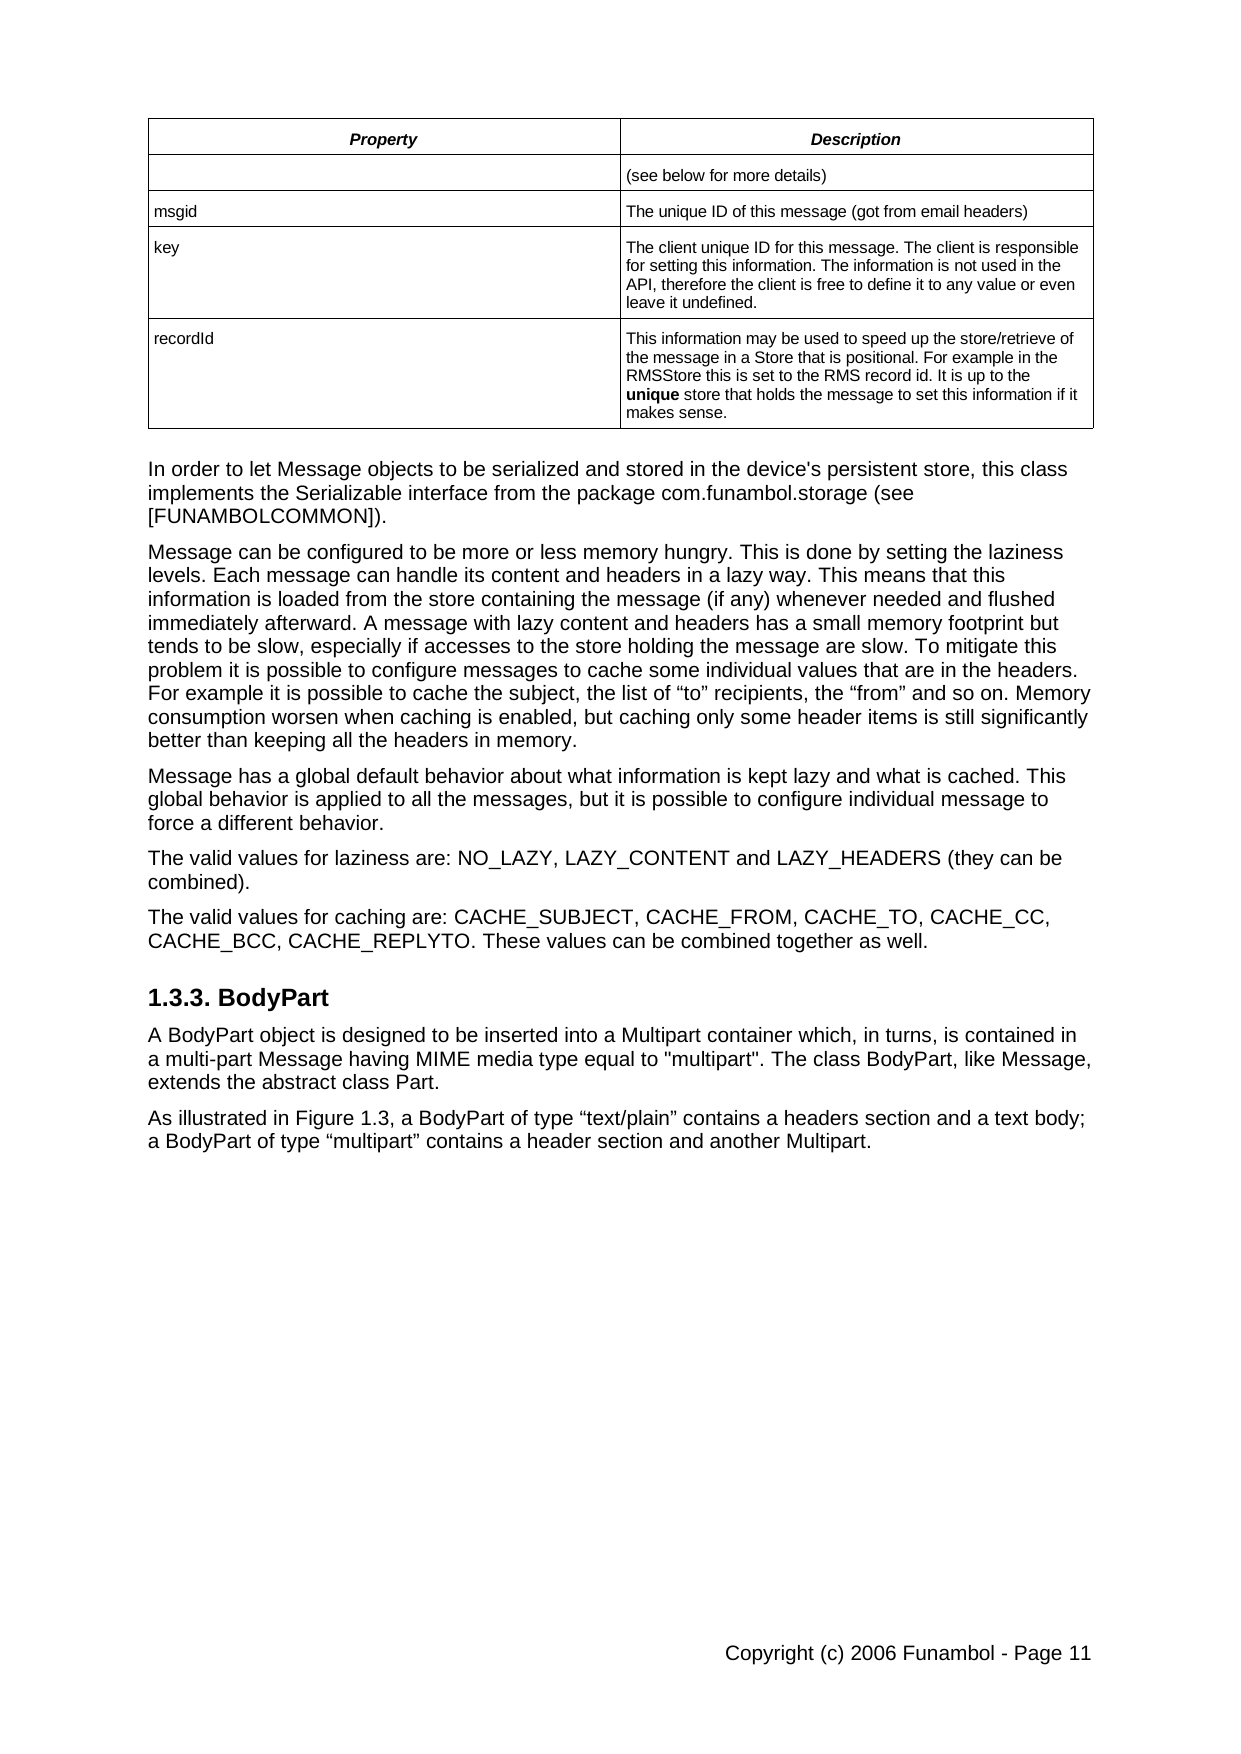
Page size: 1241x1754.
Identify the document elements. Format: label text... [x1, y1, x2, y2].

text In order to let Message objects to be serialized and stored in the device's persistent store, this class implements the Serializable interface from the package com.funambol.storage (see [FUNAMBOLCOMMON]). [148, 458, 1093, 528]
table_cell recordId [149, 319, 620, 428]
table_cell key [149, 227, 620, 318]
text A BodyPart object is designed to be inserted into a Multipart container which, in turns, is contained in a multi-part Message having MIME media type equal to "multipart". The class BodyPart, like Message, extends the abstract class Part. [148, 1024, 1093, 1094]
table_cell This information may be used to speed up the store/retrieve of the message in a Store that is positional. For example in the RMSStore this is set to the RMS record id. It is up to the unique store that holds the message to set this information if it makes sense. [621, 319, 1093, 428]
text As illustrated in Figure 1.3, a BodyPart of type “text/plain” contains a headers section and a text body; a BodyPart of type “multipart” contains a header section and another Multipart. [148, 1106, 1093, 1153]
table_header Description [621, 119, 1093, 154]
table_cell msgid [149, 191, 620, 226]
table_cell [149, 155, 620, 190]
text Message can be configured to be more or less memory hungry. This is done by setting the laziness levels. Each message can handle its content and headers in a lazy way. This means that this information is loaded from the store containing the message (if any) whenever needed and flushed immediately afterward. A message with lazy content and headers has a small memory footprint but tends to be slow, especially if accesses to the store holding the message are slow. To mitigate this problem it is possible to configure messages to cache some individual values that are in the headers. For example it is possible to cache the subject, the list of “to” recipients, the “from” and so on. Memory consumption worsen when caching is enabled, but caching only some header items is still significantly better than keeping all the headers in memory. [148, 540, 1093, 752]
table_header Property [149, 119, 620, 154]
text The valid values for laziness are: NO_LAZY, LAZY_CONTENT and LAZY_HEADERS (they can be combined). [148, 847, 1093, 894]
text Message has a global default behavior about what information is kept lazy and what is cached. This global behavior is applied to all the messages, but it is possible to configure individual message to force a different behavior. [148, 764, 1093, 835]
table_cell (see below for more details) [621, 155, 1093, 190]
subtitle BodyPart [148, 983, 1093, 1012]
table_cell The unique ID of this message (got from email headers) [621, 191, 1093, 226]
text The valid values for caching are: CACHE_SUBJECT, CACHE_FROM, CACHE_TO, CACHE_CC, CACHE_BCC, CACHE_REPLYTO. These values can be combined together as well. [148, 906, 1093, 953]
table_cell The client unique ID for this message. The client is responsible for setting this information. The information is not used in the API, therefore the client is free to define it to any value or even leave it undefined. [621, 227, 1093, 318]
